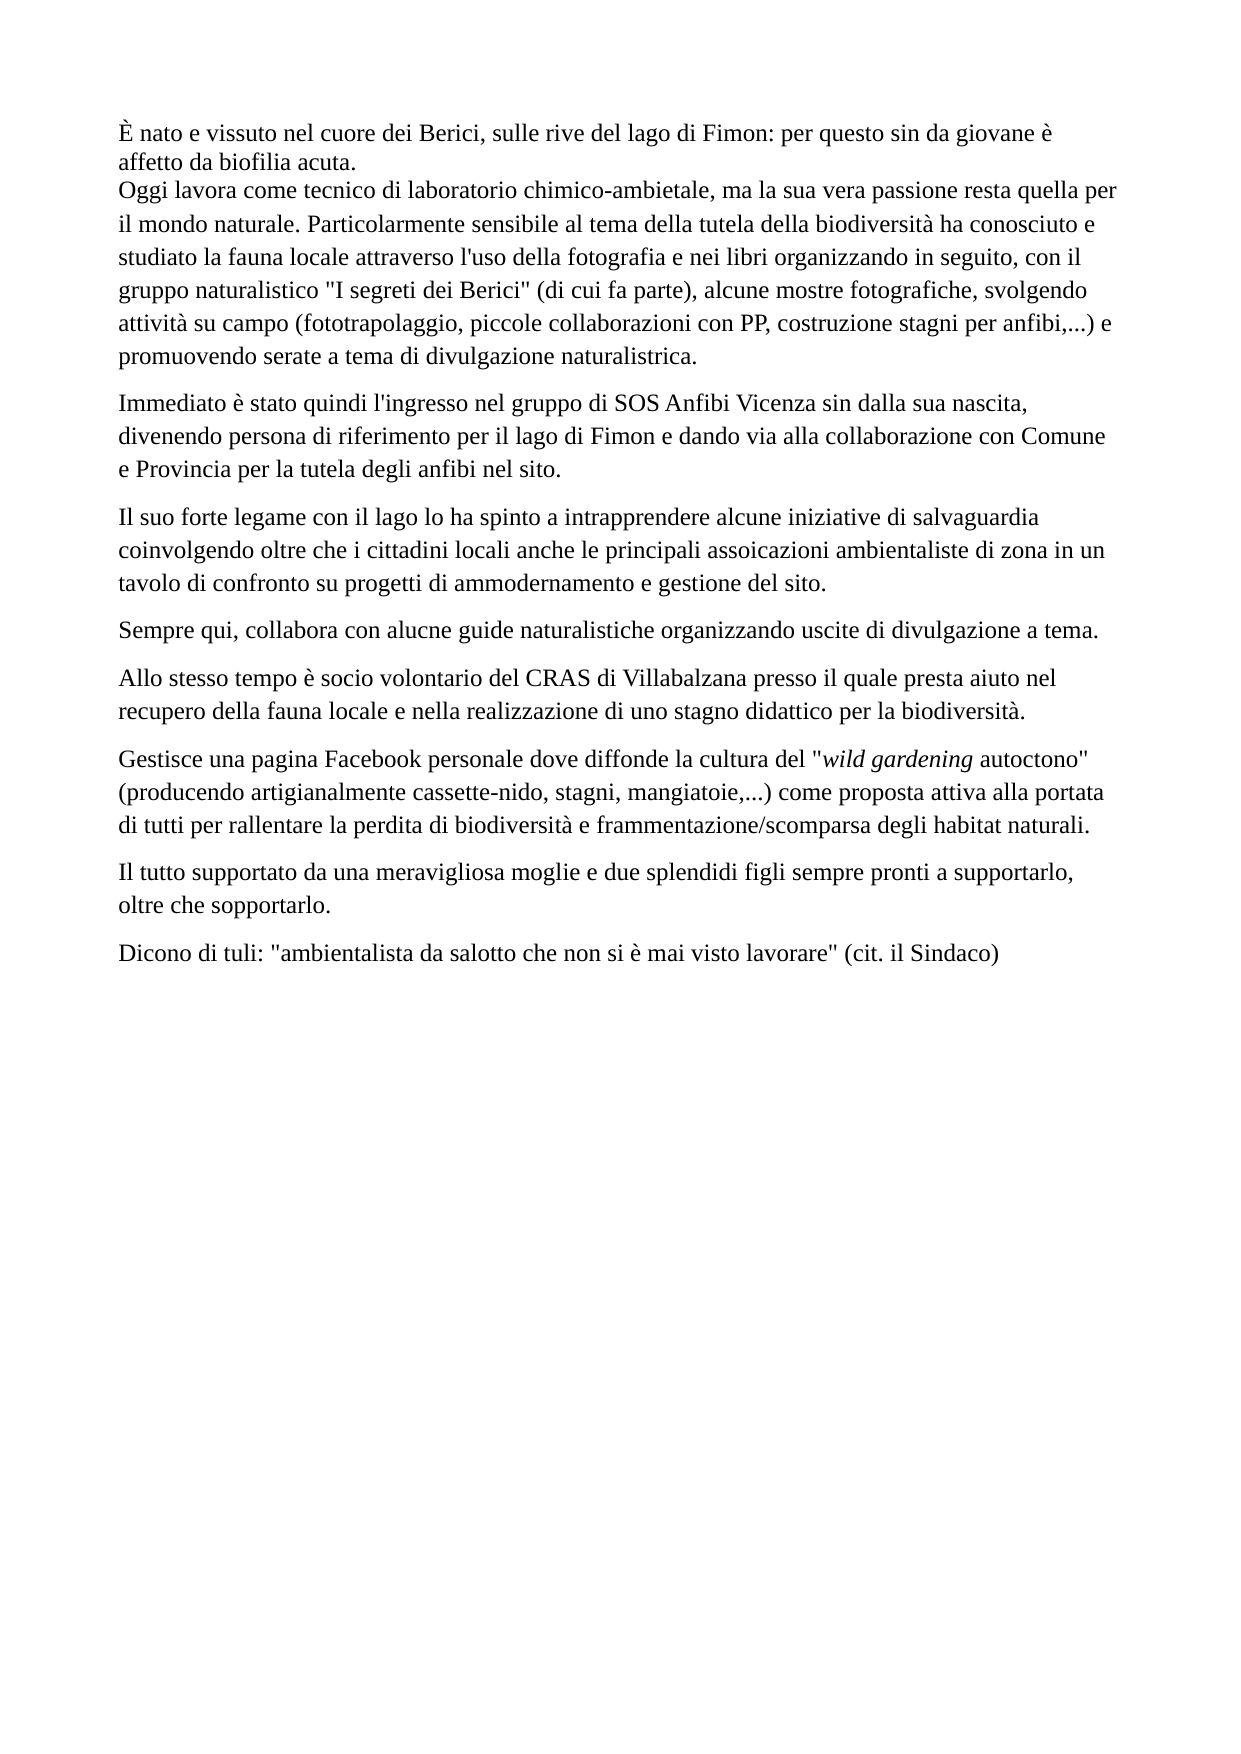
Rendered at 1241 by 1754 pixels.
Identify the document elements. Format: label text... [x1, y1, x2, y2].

text Sempre qui, collabora con alucne guide naturalistiche organizzando uscite di divulgazione a tema. [118, 616, 1122, 644]
text Il tutto supportato da una meravigliosa moglie e due splendidi figli sempre pronti a supportarlo, oltre che sopportarlo. [118, 857, 1122, 919]
text Immediato è stato quindi l'ingresso nel gruppo di SOS Anfibi Vicenza sin dalla sua nascita, divenendo persona di riferimento per il lago di Fimon e dando via alla collaborazione con Comune e Provincia per la tutela degli anfibi nel sito. [118, 388, 1122, 483]
text Gestisce una pagina Facebook personale dove diffonde la cultura del "wild gardening autoctono" (producendo artigianalmente cassette-nido, stagni, mangiatoie,...) come proposta attiva alla portata di tutti per rallentare la perdita di biodiversità e frammentazione/scomparsa degli habitat naturali. [118, 744, 1122, 839]
text Il suo forte legame con il lago lo ha spinto a intrapprendere alcune iniziative di salvaguardia coinvolgendo oltre che i cittadini locali anche le principali assoicazioni ambientaliste di zona in un tavolo di confronto su progetti di ammodernamento e gestione del sito. [118, 502, 1122, 597]
text È nato e vissuto nel cuore dei Berici, sulle rive del lago di Fimon: per questo sin da giovane è affetto da biofilia acuta. [118, 118, 1122, 176]
text Oggi lavora come tecnico di laboratorio chimico-ambietale, ma la sua vera passione resta quella per il mondo naturale. Particolarmente sensibile al tema della tutela della biodiversità ha conosciuto e studiato la fauna locale attraverso l'uso della fotografia e nei libri organizzando in seguito, con il gruppo naturalistico "I segreti dei Berici" (di cui fa parte), alcune mostre fotografiche, svolgendo attività su campo (fototrapolaggio, piccole collaborazioni con PP, costruzione stagni per anfibi,...) e promuovendo serate a tema di divulgazione naturalistrica. [118, 176, 1122, 369]
text Dicono di tuli: "ambientalista da salotto che non si è mai visto lavorare" (cit. il Sindaco) [118, 938, 1122, 967]
text Allo stesso tempo è socio volontario del CRAS di Villabalzana presso il quale presta aiuto nel recupero della fauna locale e nella realizzazione di uno stagno didattico per la biodiversità. [118, 663, 1122, 725]
